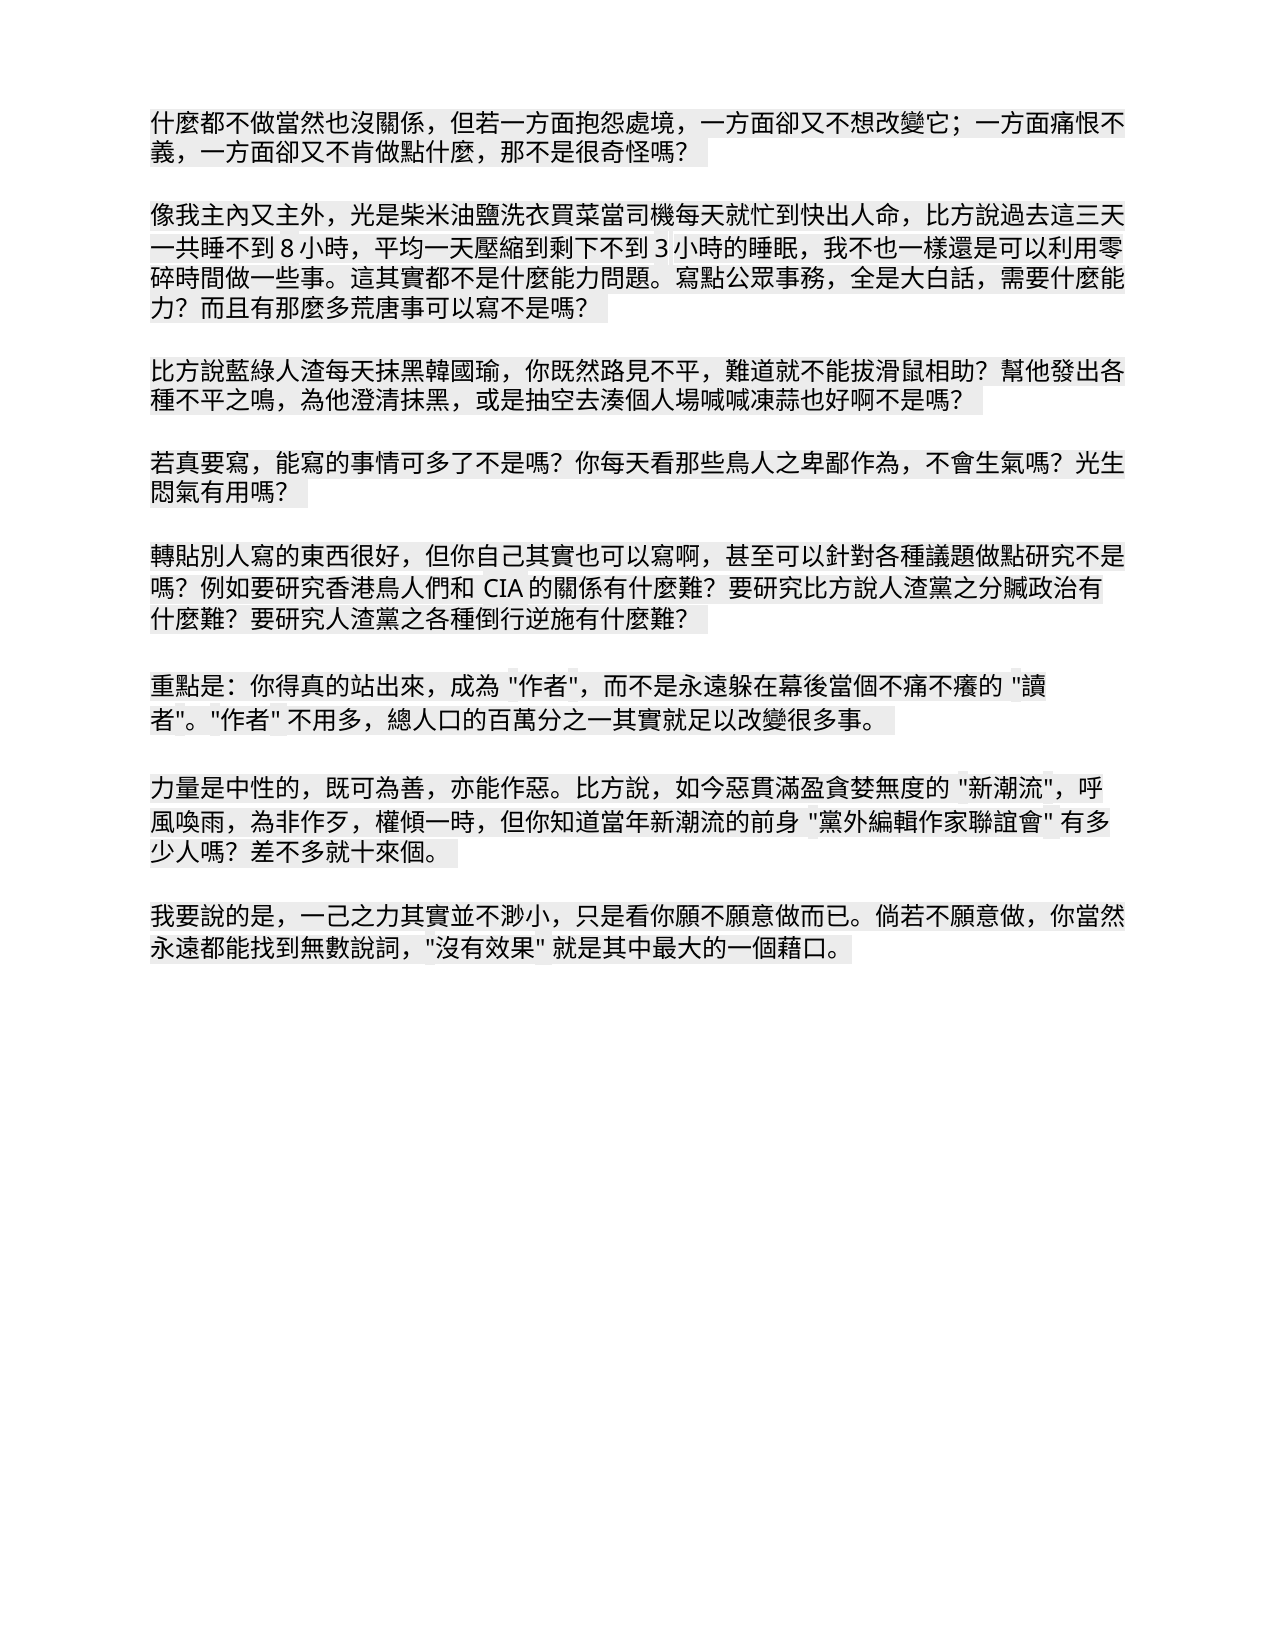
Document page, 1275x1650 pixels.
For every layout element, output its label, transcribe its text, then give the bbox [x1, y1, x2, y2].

text 卡韓政變 (155)：成為作者 陳真 2019. 08. 28. 香港的 "自由"，到了一種非常荒唐、根本不設防的地步。全世界除了台灣，大概找不到這樣一種名為回歸、實則仍是殖民地的城市，任由敵人操控媒體與教材；一如台灣，認賊做父，仇視自己的骨肉同胞，醜化自己的祖先，卻甘為敵人之人肉炸彈，然後以為自己是在追求什麼民主。 我常覺得，人類智能之普遍低下，只能以匪夷所思來形容。"基本理性" 這東西，乍聽平常，實則罕見。 過去二十幾年來，美國在全世界各地不斷加強大搞這類動亂，以民主之名，行顛覆之實，藉以侵略或擴張地盤，消滅異己。但我不相信中美對抗中祖國會輸了這一局；港台這兩顆人肉炸彈，引信不拆，其實傷不了大局走向，只會害了自己。我們不幸成為港台成員，只能盡力自救。 "卡韓政變 (152)：阿桑吉與我 " 中提到： "腦殘雖佔人口的絕大多數，但仍有極少數的後知後覺者；他們仍有慧根，腦子還沒完全壞掉，而這些人就是你的訴求對象。這些人雖然為數不多，但你知道嗎？一種價值體系或判斷架構的改變，往往在短時間內發生，就好像堤防潰堤一般，說垮就垮。造成這樣一種改變，往往只需要不到百分之一的人口，甚至百分一或千分之一就夠了。一如海水沖垮堤防，並不需要全部的海水量，而僅僅需要其中極小部份，一波接一波，假以時日，就能沖倒堤防。" 堤防不需要整個破掉，只需要破個小洞，整個就會垮。 我想說的是這樣：比方說巴勒網，小貓兩三隻，沒什麼作用，但假若類似巴勒網這樣的網站不是一個，而是一百個或一千個，雖然仍是台灣總人口的極少數，也許萬分之一的百分比都不到，但它事實上卻足以改變現狀。 很多人似乎總以為自己很渺小，並且深信某種立即可見的所謂 "效果"，其實這些都是錯覺。敵人並沒有特別強大，一己之力也沒有想像中那般渺小。至於所謂 "效果"，原本很多事就是需要時間。你想，光是學習一項運動或一種樂器或一套外語，得花多少時間？光想著什麼立竿見影的效果是很荒唐的。 每次靜站，常有這類質疑，說我們站在這裏沒有效果。對此我只能說，你有多少努力就有多少效果。大力水手菠菜罐頭一吃，立即力大無窮，但那是卡通，不是現實情況。 再說，如果你真的那麼在乎效果，那你也來貢獻一己之力，效果不就加倍了嗎？小貓兩三隻變成五六隻，總是有它的加乘意義。其實說穿了，效果云云，往往只是一種錯覺與遁詞，為自己的偷懶與冷漠給個合理化的藉口。 比方說我也不是什麼專家，但我不也一樣可以寫出很多東西；很不想出名，卻不管躲到哪都有人認識，或多或少也有某種所謂 "影響力"。連我都能做出一點成績，各位當然也能做到，只是看你做不做而已。 什麼都不做當然也沒關係，但若一方面抱怨處境，一方面卻又不想改變它；一方面痛恨不義，一方面卻又不肯做點什麼，那不是很奇怪嗎？ 像我主內又主外，光是柴米油鹽洗衣買菜當司機每天就忙到快出人命，比方說過去這三天一共睡不到8小時，平均一天壓縮到剩下不到3小時的睡眠，我不也一樣還是可以利用零碎時間做一些事。這其實都不是什麼能力問題。寫點公眾事務，全是大白話，需要什麼能力？而且有那麼多荒唐事可以寫不是嗎？ 比方說藍綠人渣每天抹黑韓國瑜，你既然路見不平，難道就不能拔滑鼠相助？幫他發出各種不平之鳴，為他澄清抹黑，或是抽空去湊個人場喊喊凍蒜也好啊不是嗎？ 若真要寫，能寫的事情可多了不是嗎？你每天看那些鳥人之卑鄙作為，不會生氣嗎？光生悶氣有用嗎？ 轉貼別人寫的東西很好，但你自己其實也可以寫啊，甚至可以針對各種議題做點研究不是嗎？例如要研究香港鳥人們和 CIA的關係有什麼難？要研究比方說人渣黨之分贓政治有什麼難？要研究人渣黨之各種倒行逆施有什麼難？ 重點是：你得真的站出來，成為 "作者"，而不是永遠躲在幕後當個不痛不癢的 "讀者"。"作者" 不用多，總人口的百萬分之一其實就足以改變很多事。 力量是中性的，既可為善，亦能作惡。比方說，如今惡貫滿盈貪婪無度的 "新潮流"，呼風喚雨，為非作歹，權傾一時，但你知道當年新潮流的前身 "黨外編輯作家聯誼會" 有多少人嗎？差不多就十來個。 我要說的是，一己之力其實並不渺小，只是看你願不願意做而已。倘若不願意做，你當然永遠都能找到無數說詞，"沒有效果" 就是其中最大的一個藉口。 [150, 75, 1125, 965]
